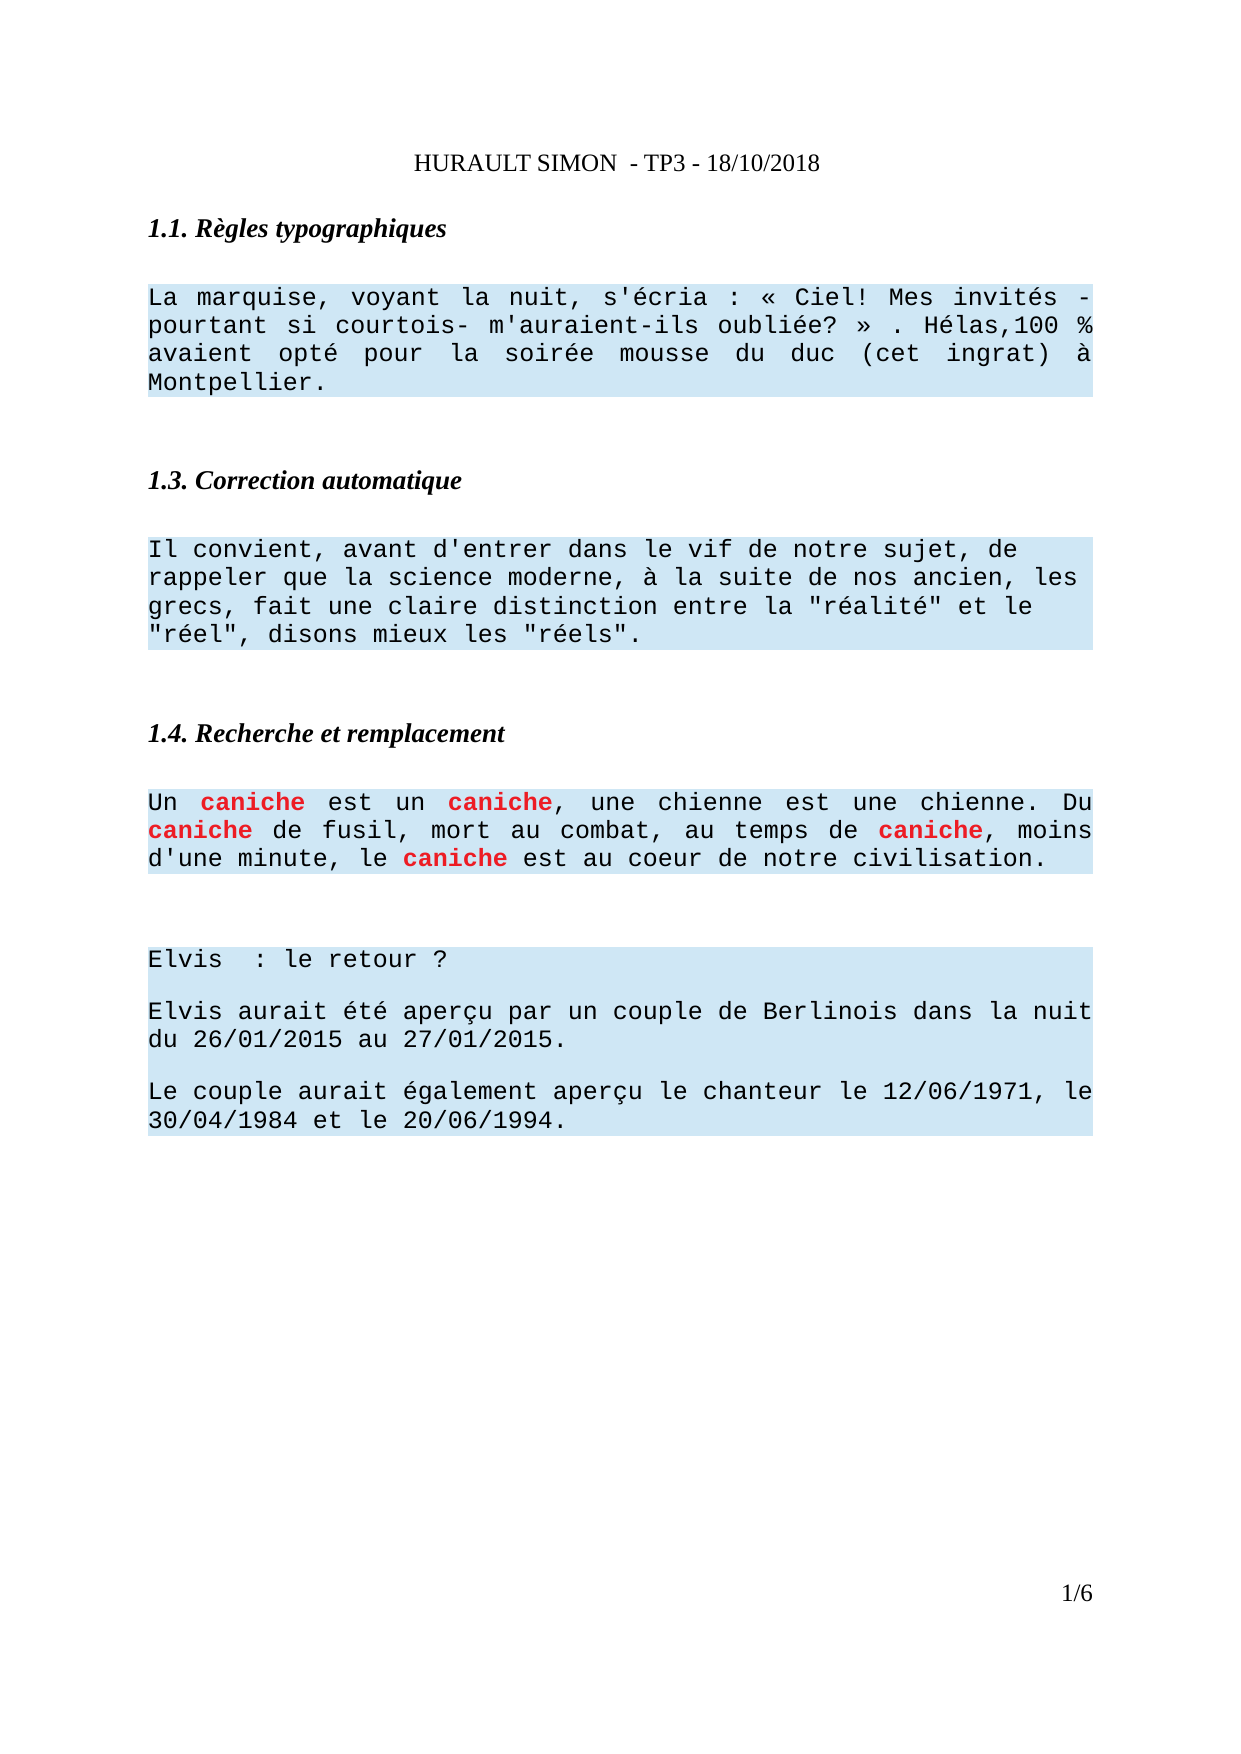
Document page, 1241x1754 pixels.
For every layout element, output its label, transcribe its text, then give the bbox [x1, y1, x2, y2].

text La marquise, voyant la nuit, s'écria : « Ciel! Mes invités -pourtant si courtois- m'auraient-ils oubliée? » . Hélas,100 % avaient opté pour la soirée mousse du duc (cet ingrat) à Montpellier. [148, 284, 1093, 397]
text Le couple aurait également aperçu le chanteur le 12/06/1971, le 30/04/1984 et le 20/06/1994. [148, 1079, 1093, 1136]
text Il convient, avant d'entrer dans le vif de notre sujet, de rappeler que la science moderne, à la suite de nos ancien, les grecs, fait une claire distinction entre la "réalité" et le "réel", disons mieux les "réels". [148, 537, 1093, 650]
text Un caniche est un caniche, une chienne est une chienne. Du caniche de fusil, mort au combat, au temps de caniche, moins d'une minute, le caniche est au coeur de notre civilisation. [148, 789, 1093, 874]
text 1.1. Règles typographiques [148, 212, 1093, 243]
text 1.3. Correction automatique [148, 464, 1093, 495]
text Elvis : le retour ? [148, 947, 1093, 975]
text Elvis aurait été aperçu par un couple de Berlinois dans la nuit du 26/01/2015 au 27/01/2015. [148, 999, 1093, 1055]
text 1.4. Recherche et remplacement [148, 717, 1093, 748]
